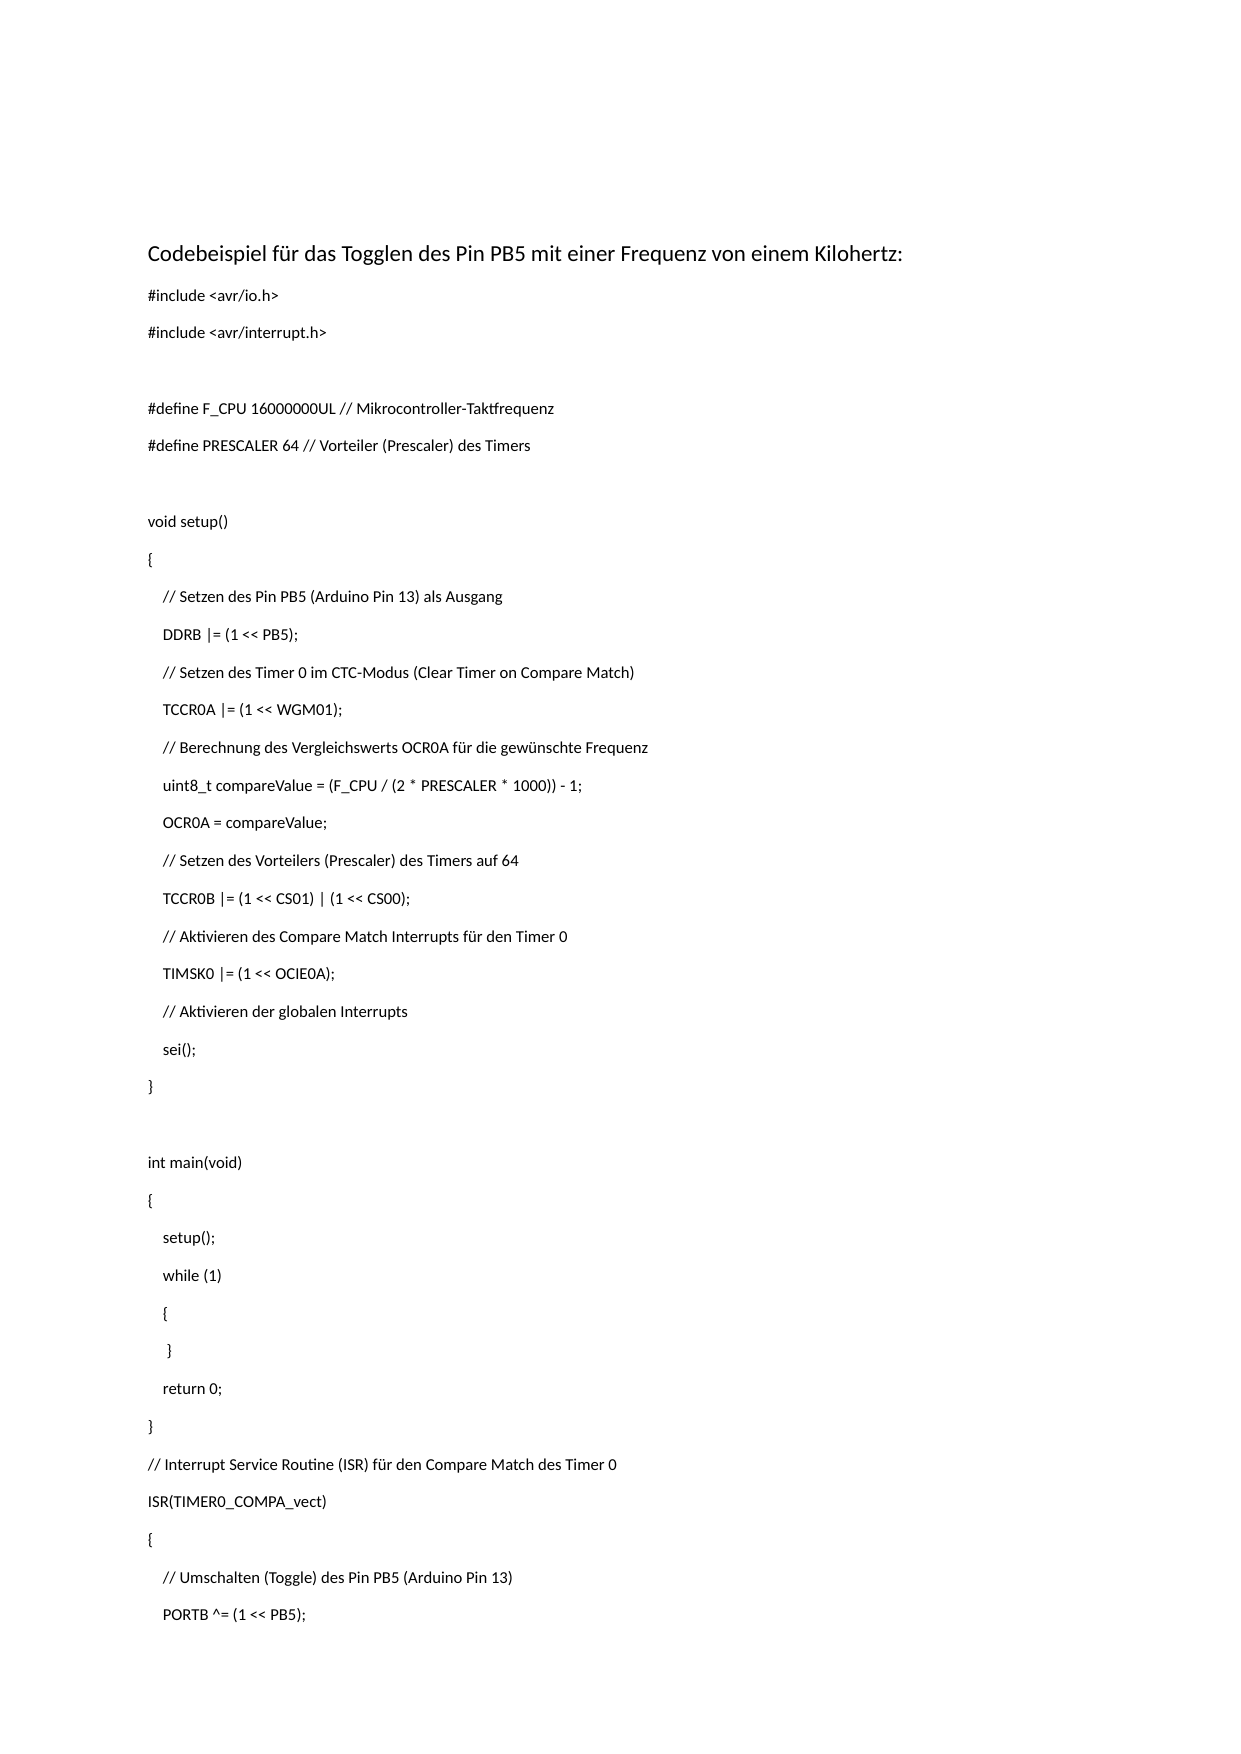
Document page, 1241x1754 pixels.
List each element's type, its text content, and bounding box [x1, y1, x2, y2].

text #include <avr/interrupt.h> [148, 322, 1093, 343]
text TCCR0B |= (1 << CS01) | (1 << CS00); [148, 888, 1093, 908]
text sei(); [148, 1039, 1093, 1059]
text // Setzen des Pin PB5 (Arduino Pin 13) als Ausgang [148, 586, 1093, 607]
text while (1) [148, 1265, 1093, 1286]
text // Aktivieren des Compare Match Interrupts für den Timer 0 [148, 926, 1093, 946]
text TCCR0A |= (1 << WGM01); [148, 699, 1093, 720]
text #define PRESCALER 64 // Vorteiler (Prescaler) des Timers [148, 436, 1093, 456]
text uint8_t compareValue = (F_CPU / (2 * PRESCALER * 1000)) - 1; [148, 775, 1093, 795]
text OCR0A = compareValue; [148, 813, 1093, 833]
text // Umschalten (Toggle) des Pin PB5 (Arduino Pin 13) [148, 1567, 1093, 1587]
text setup(); [148, 1227, 1093, 1248]
text } [148, 1416, 1093, 1436]
text // Setzen des Vorteilers (Prescaler) des Timers auf 64 [148, 850, 1093, 871]
text // Setzen des Timer 0 im CTC-Modus (Clear Timer on Compare Match) [148, 662, 1093, 682]
text } [148, 1341, 1093, 1361]
text #include <avr/io.h> [148, 285, 1093, 305]
text } [148, 1077, 1093, 1097]
text // Interrupt Service Routine (ISR) für den Compare Match des Timer 0 [148, 1454, 1093, 1474]
text // Aktivieren der globalen Interrupts [148, 1001, 1093, 1022]
text TIMSK0 |= (1 << OCIE0A); [148, 963, 1093, 984]
text int main(void) [148, 1152, 1093, 1172]
text DDRB |= (1 << PB5); [148, 624, 1093, 644]
text { [148, 1190, 1093, 1210]
text { [148, 1529, 1093, 1549]
text ISR(TIMER0_COMPA_vect) [148, 1491, 1093, 1512]
text void setup() [148, 511, 1093, 531]
text Codebeispiel für das Togglen des Pin PB5 mit einer Frequenz von einem Kilohertz: [148, 239, 1093, 267]
text // Berechnung des Vergleichswerts OCR0A für die gewünschte Frequenz [148, 737, 1093, 758]
text return 0; [148, 1378, 1093, 1399]
text { [148, 1303, 1093, 1323]
text PORTB ^= (1 << PB5); [148, 1604, 1093, 1625]
text #define F_CPU 16000000UL // Mikrocontroller-Taktfrequenz [148, 398, 1093, 418]
text { [148, 549, 1093, 569]
